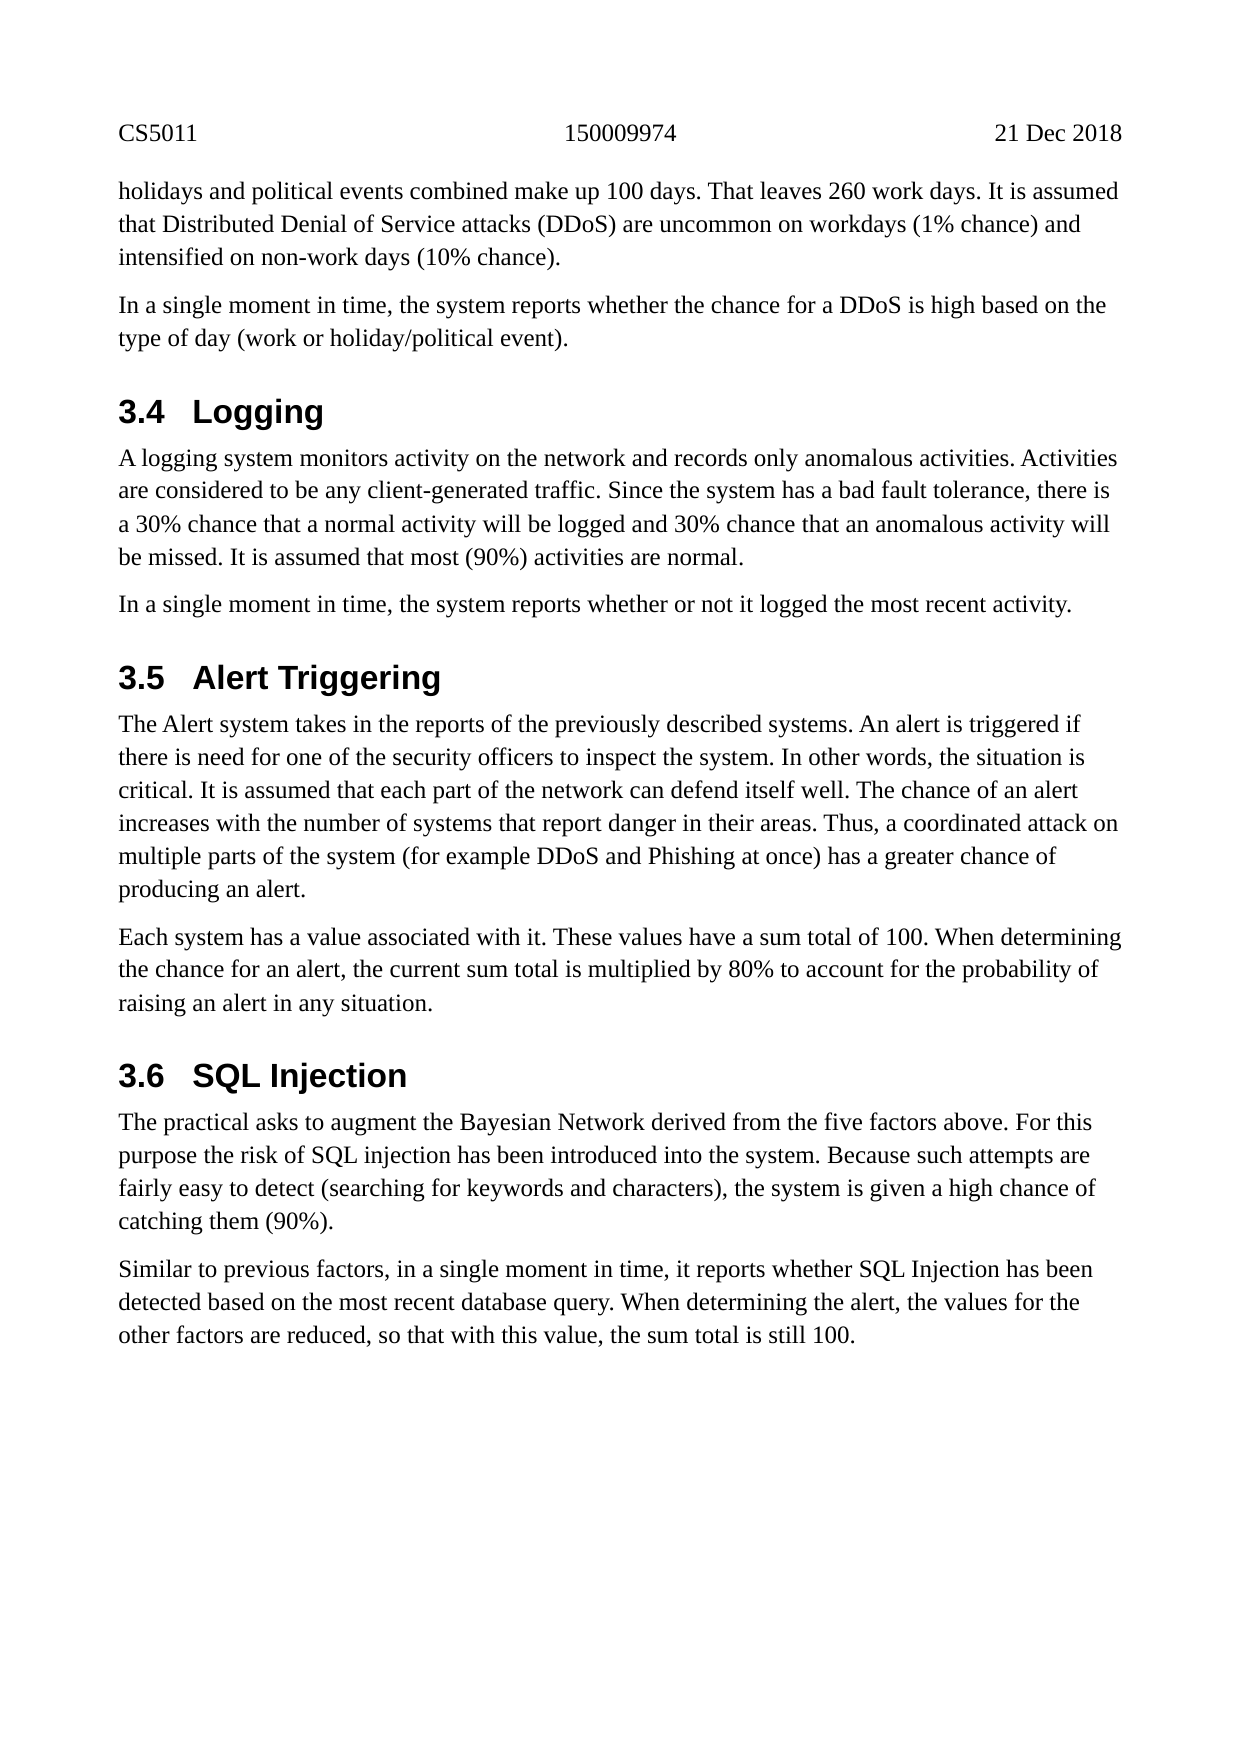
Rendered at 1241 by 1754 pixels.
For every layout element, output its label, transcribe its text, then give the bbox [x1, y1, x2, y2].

text The Alert system takes in the reports of the previously described systems. An alert is triggered if there is need for one of the security officers to inspect the system. In other words, the situation is critical. It is assumed that each part of the network can defend itself well. The chance of an alert increases with the number of systems that report danger in their areas. Thus, a coordinated attack on multiple parts of the system (for example DDoS and Phishing at once) has a greater chance of producing an alert. [118, 709, 1122, 903]
text In a single moment in time, the system reports whether or not it logged the most recent activity. [118, 589, 1122, 618]
text Each system has a value associated with it. These values have a sum total of 100. When determining the chance for an alert, the current sum total is multiplied by 80% to account for the probability of raising an alert in any situation. [118, 922, 1122, 1016]
text holidays and political events combined make up 100 days. That leaves 260 work days. It is assumed that Distributed Denial of Service attacks (DDoS) are uncommon on workdays (1% chance) and intensified on non-work days (10% chance). [118, 176, 1122, 271]
subtitle Logging [118, 391, 1122, 430]
text In a single moment in time, the system reports whether the chance for a DDoS is high based on the type of day (work or holiday/political event). [118, 290, 1122, 352]
subtitle SQL Injection [118, 1056, 1122, 1095]
text Similar to previous factors, in a single moment in time, it reports whether SQL Injection has been detected based on the most recent database query. When determining the alert, the values for the other factors are reduced, so that with this value, the sum total is still 100. [118, 1254, 1122, 1349]
subtitle Alert Triggering [118, 658, 1122, 696]
text A logging system monitors activity on the network and records only anomalous activities. Activities are considered to be any client-generated traffic. Since the system has a bad fault tolerance, there is a 30% chance that a normal activity will be logged and 30% chance that an anomalous activity will be missed. It is assumed that most (90%) activities are normal. [118, 443, 1122, 570]
text The practical asks to augment the Bayesian Network derived from the five factors above. For this purpose the risk of SQL injection has been introduced into the system. Because such attempts are fairly easy to detect (searching for keywords and characters), the system is given a high chance of catching them (90%). [118, 1107, 1122, 1235]
